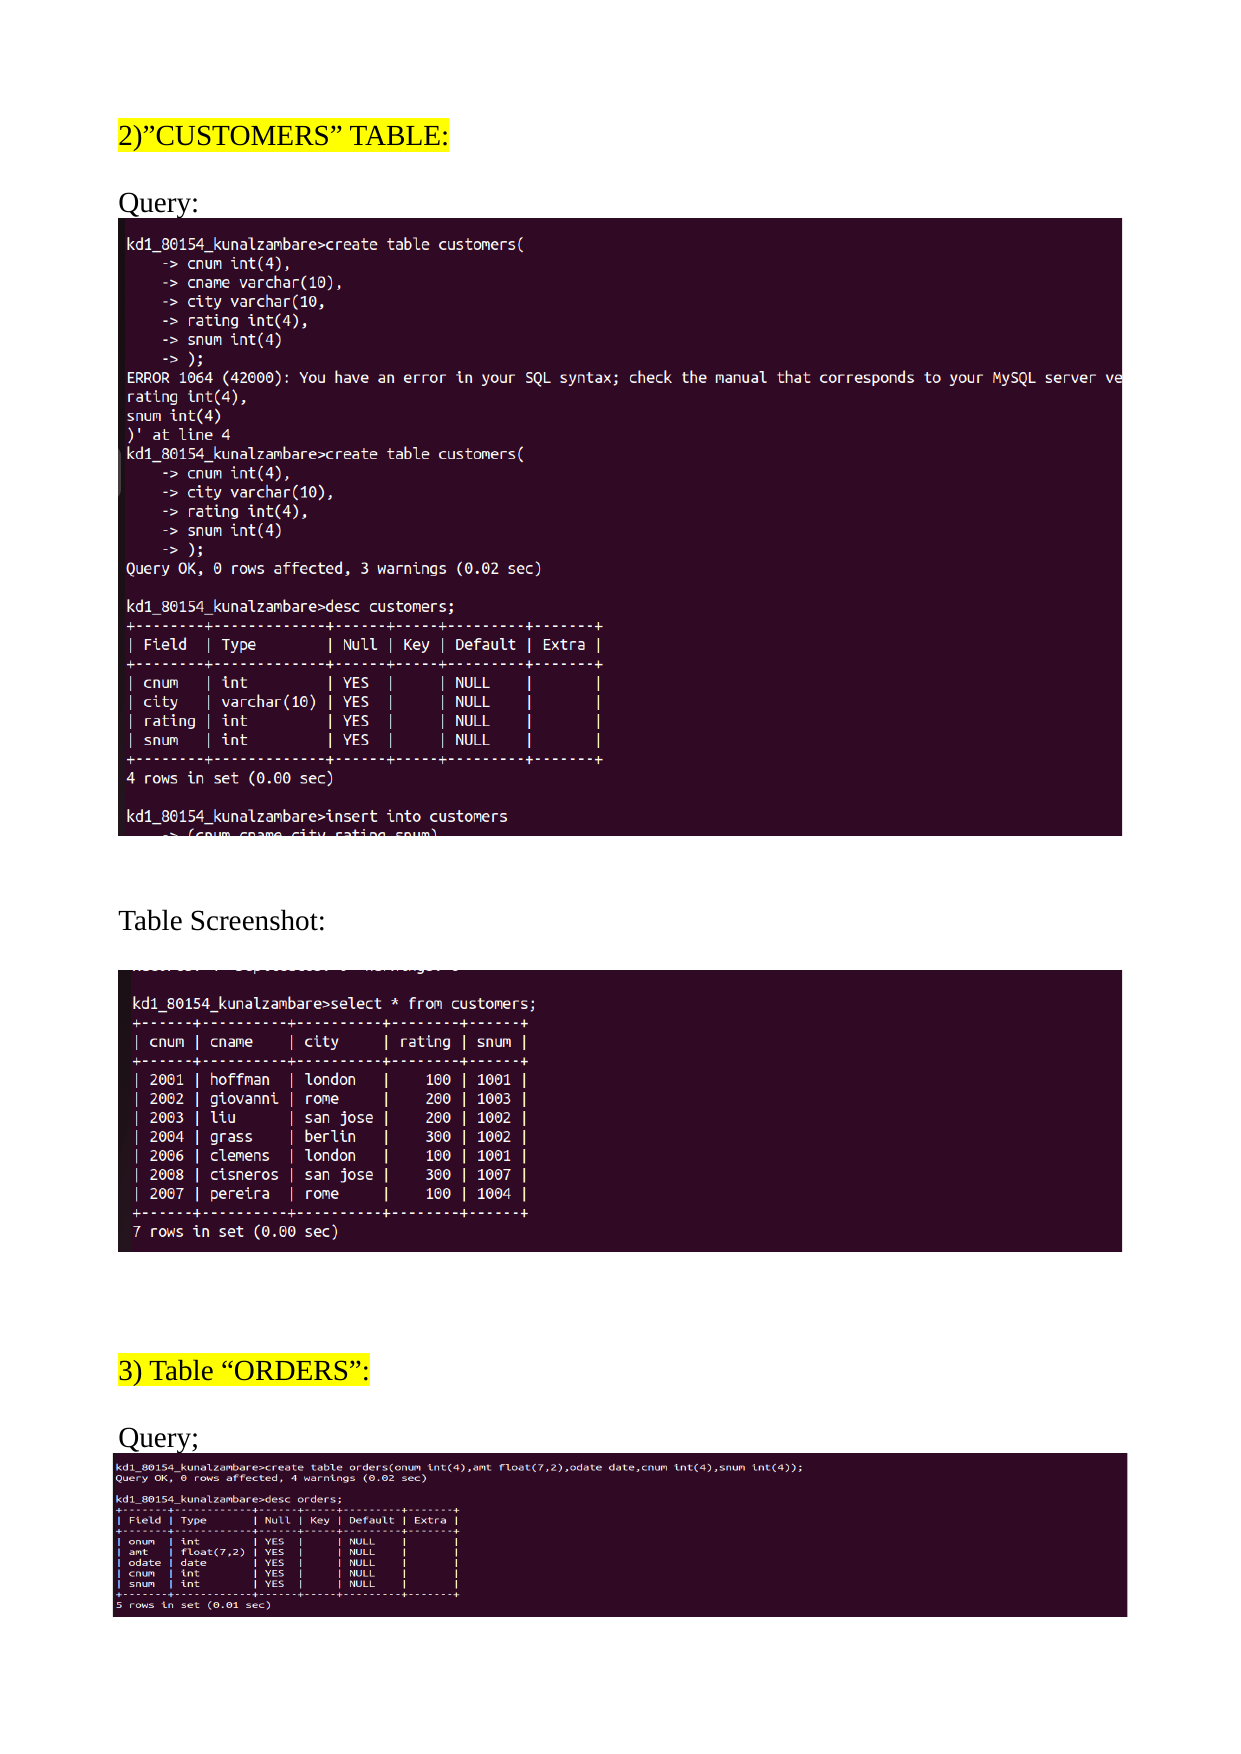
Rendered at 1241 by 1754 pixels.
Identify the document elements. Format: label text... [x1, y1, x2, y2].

text Table Screenshot: [118, 903, 1122, 936]
text Query; [118, 1420, 1122, 1453]
picture [118, 218, 1123, 836]
picture [112, 1453, 1128, 1617]
text 3) Table “ORDERS”: [118, 1319, 1122, 1386]
text Query: [118, 185, 1122, 218]
picture [118, 970, 1123, 1252]
text 2)”CUSTOMERS” TABLE: [118, 118, 1122, 152]
